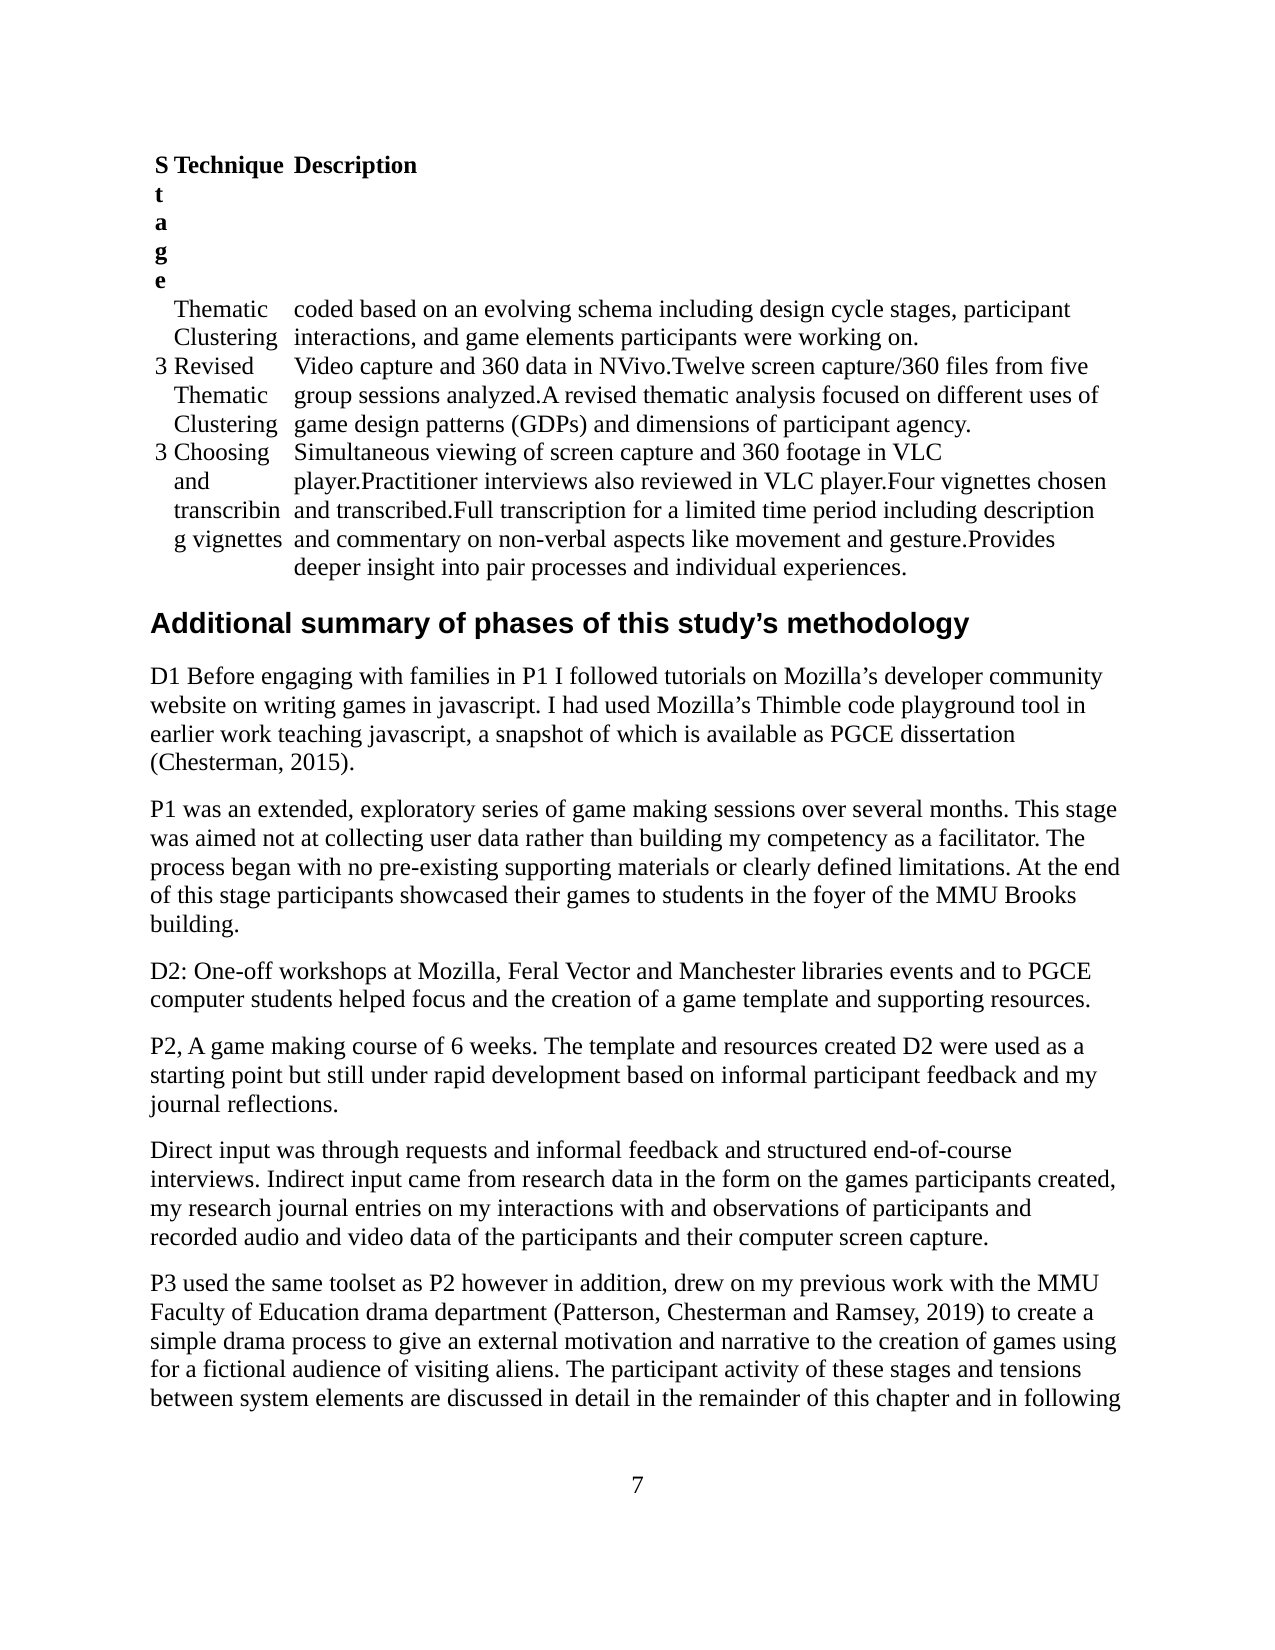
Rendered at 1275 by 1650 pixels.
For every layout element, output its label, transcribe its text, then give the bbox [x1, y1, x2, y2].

table_header Stage [150, 150, 169, 294]
table_header Technique [169, 150, 289, 294]
table_cell 3 [150, 438, 169, 581]
text D1 Before engaging with families in P1 I followed tutorials on Mozilla’s developer community website on writing games in javascript. I had used Mozilla’s Thimble code playground tool in earlier work teaching javascript, a snapshot of which is available as PGCE dissertation (Chesterman, 2015). [150, 661, 1125, 776]
text P3 used the same toolset as P2 however in addition, drew on my previous work with the MMU Faculty of Education drama department (Patterson, Chesterman and Ramsey, 2019) to create a simple drama process to give an external motivation and narrative to the creation of games using for a fictional audience of visiting aliens. The participant activity of these stages and tensions between system elements are discussed in detail in the remainder of this chapter and in following [150, 1268, 1125, 1412]
table_cell Revised Thematic Clustering [169, 351, 289, 437]
table_cell Video capture and 360 data in NVivo.Twelve screen capture/360 files from five group sessions analyzed.A revised thematic analysis focused on different uses of game design patterns (GDPs) and dimensions of participant agency. [289, 351, 1125, 437]
subtitle Additional summary of phases of this study’s methodology [150, 606, 1125, 640]
text D2: One-off workshops at Mozilla, Feral Vector and Manchester libraries events and to PGCE computer students helped focus and the creation of a game template and supporting resources. [150, 956, 1125, 1013]
table_cell Thematic Clustering [169, 294, 289, 351]
table_header Description [289, 150, 1125, 294]
table_cell Choosing and transcribing vignettes [169, 438, 289, 581]
text P2, A game making course of 6 weeks. The template and resources created D2 were used as a starting point but still under rapid development based on informal participant feedback and my journal reflections. [150, 1031, 1125, 1117]
table_cell Simultaneous viewing of screen capture and 360 footage in VLC player.Practitioner interviews also reviewed in VLC player.Four vignettes chosen and transcribed.Full transcription for a limited time period including description and commentary on non-verbal aspects like movement and gesture.Provides deeper insight into pair processes and individual experiences. [289, 438, 1125, 581]
table_cell 3 [150, 351, 169, 437]
text Direct input was through requests and informal feedback and structured end-of-course interviews. Indirect input came from research data in the form on the games participants created, my research journal entries on my interactions with and observations of participants and recorded audio and video data of the participants and their computer screen capture. [150, 1135, 1125, 1250]
text P1 was an extended, exploratory series of game making sessions over several months. This stage was aimed not at collecting user data rather than building my competency as a facilitator. The process began with no pre-existing supporting materials or clearly defined limitations. At the end of this stage participants showcased their games to students in the foyer of the MMU Brooks building. [150, 794, 1125, 938]
table_cell [150, 294, 169, 351]
table_cell coded based on an evolving schema including design cycle stages, participant interactions, and game elements participants were working on. [289, 294, 1125, 351]
